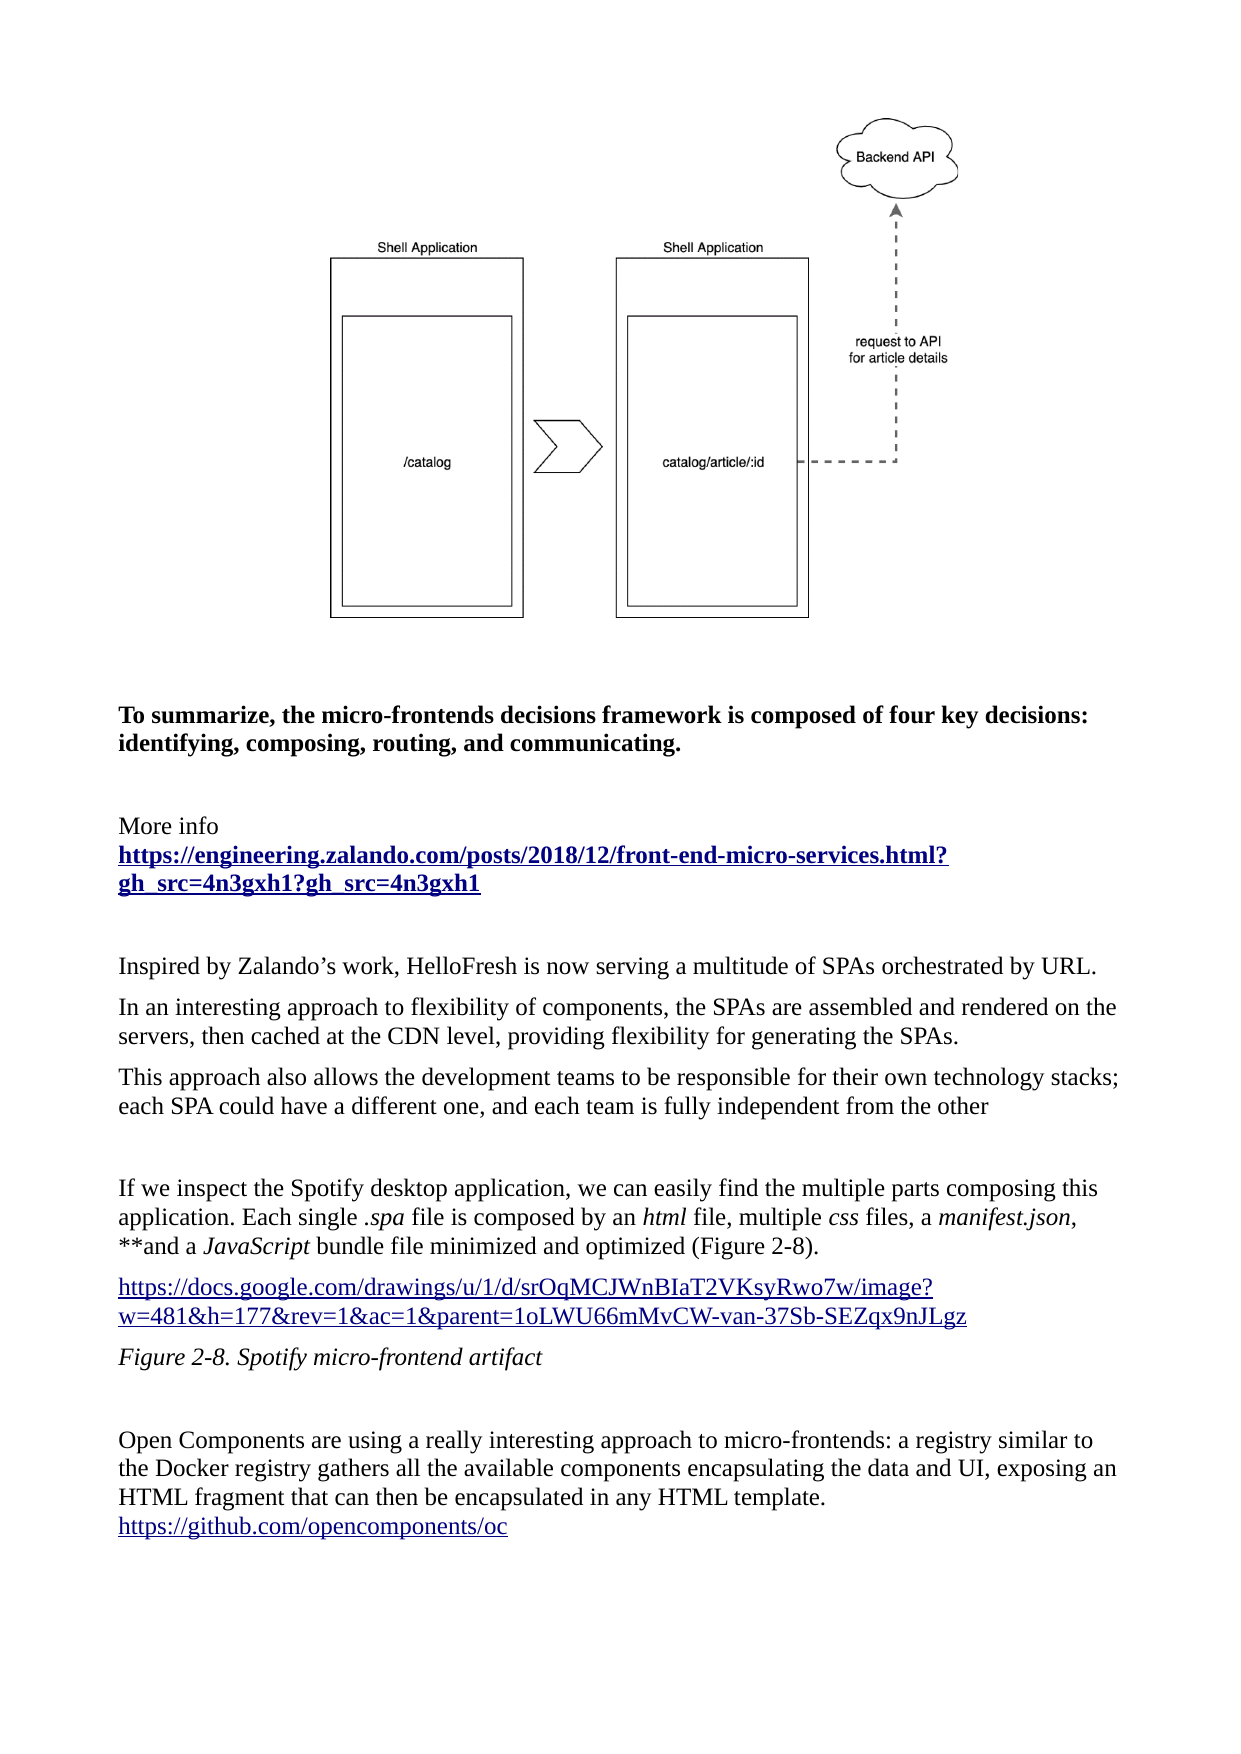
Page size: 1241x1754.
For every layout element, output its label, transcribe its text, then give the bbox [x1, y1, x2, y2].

text Open Components are using a really interesting approach to micro-frontends: a registry similar to the Docker registry gathers all the available components encapsulating the data and UI, exposing an HTML fragment that can then be encapsulated in any HTML template. https://github.com/opencomponents/oc [118, 1425, 1122, 1540]
text https://docs.google.com/drawings/u/1/d/srOqMCJWnBIaT2VKsyRwo7w/image?w=481&h=177&rev=1&ac=1&parent=1oLWU66mMvCW-van-37Sb-SEZqx9nJLgz [118, 1272, 1122, 1330]
text In an interesting approach to flexibility of components, the SPAs are assembled and rendered on the servers, then cached at the CDN level, providing flexibility for generating the SPAs. [118, 992, 1122, 1050]
text To summarize, the micro-frontends decisions framework is composed of four key decisions: identifying, composing, routing, and communicating. [118, 700, 1122, 757]
text This approach also allows the development teams to be responsible for their own technology stacks; each SPA could have a different one, and each team is fully independent from the other [118, 1062, 1122, 1120]
text Figure 2-8. Spotify micro-frontend artifact [118, 1342, 1122, 1371]
text More info https://engineering.zalando.com/posts/2018/12/front-end-micro-services.html?gh_src=4n3gxh1?gh_src=4n3gxh1 [118, 811, 1122, 897]
picture [330, 118, 959, 618]
text Inspired by Zalando’s work, HelloFresh is now serving a multitude of SPAs orchestrated by URL. [118, 951, 1122, 980]
text If we inspect the Spotify desktop application, we can easily find the multiple parts composing this application. Each single .spa file is composed by an html file, multiple css files, a manifest.json, **and a JavaScript bundle file minimized and optimized (Figure 2-8). [118, 1173, 1122, 1260]
